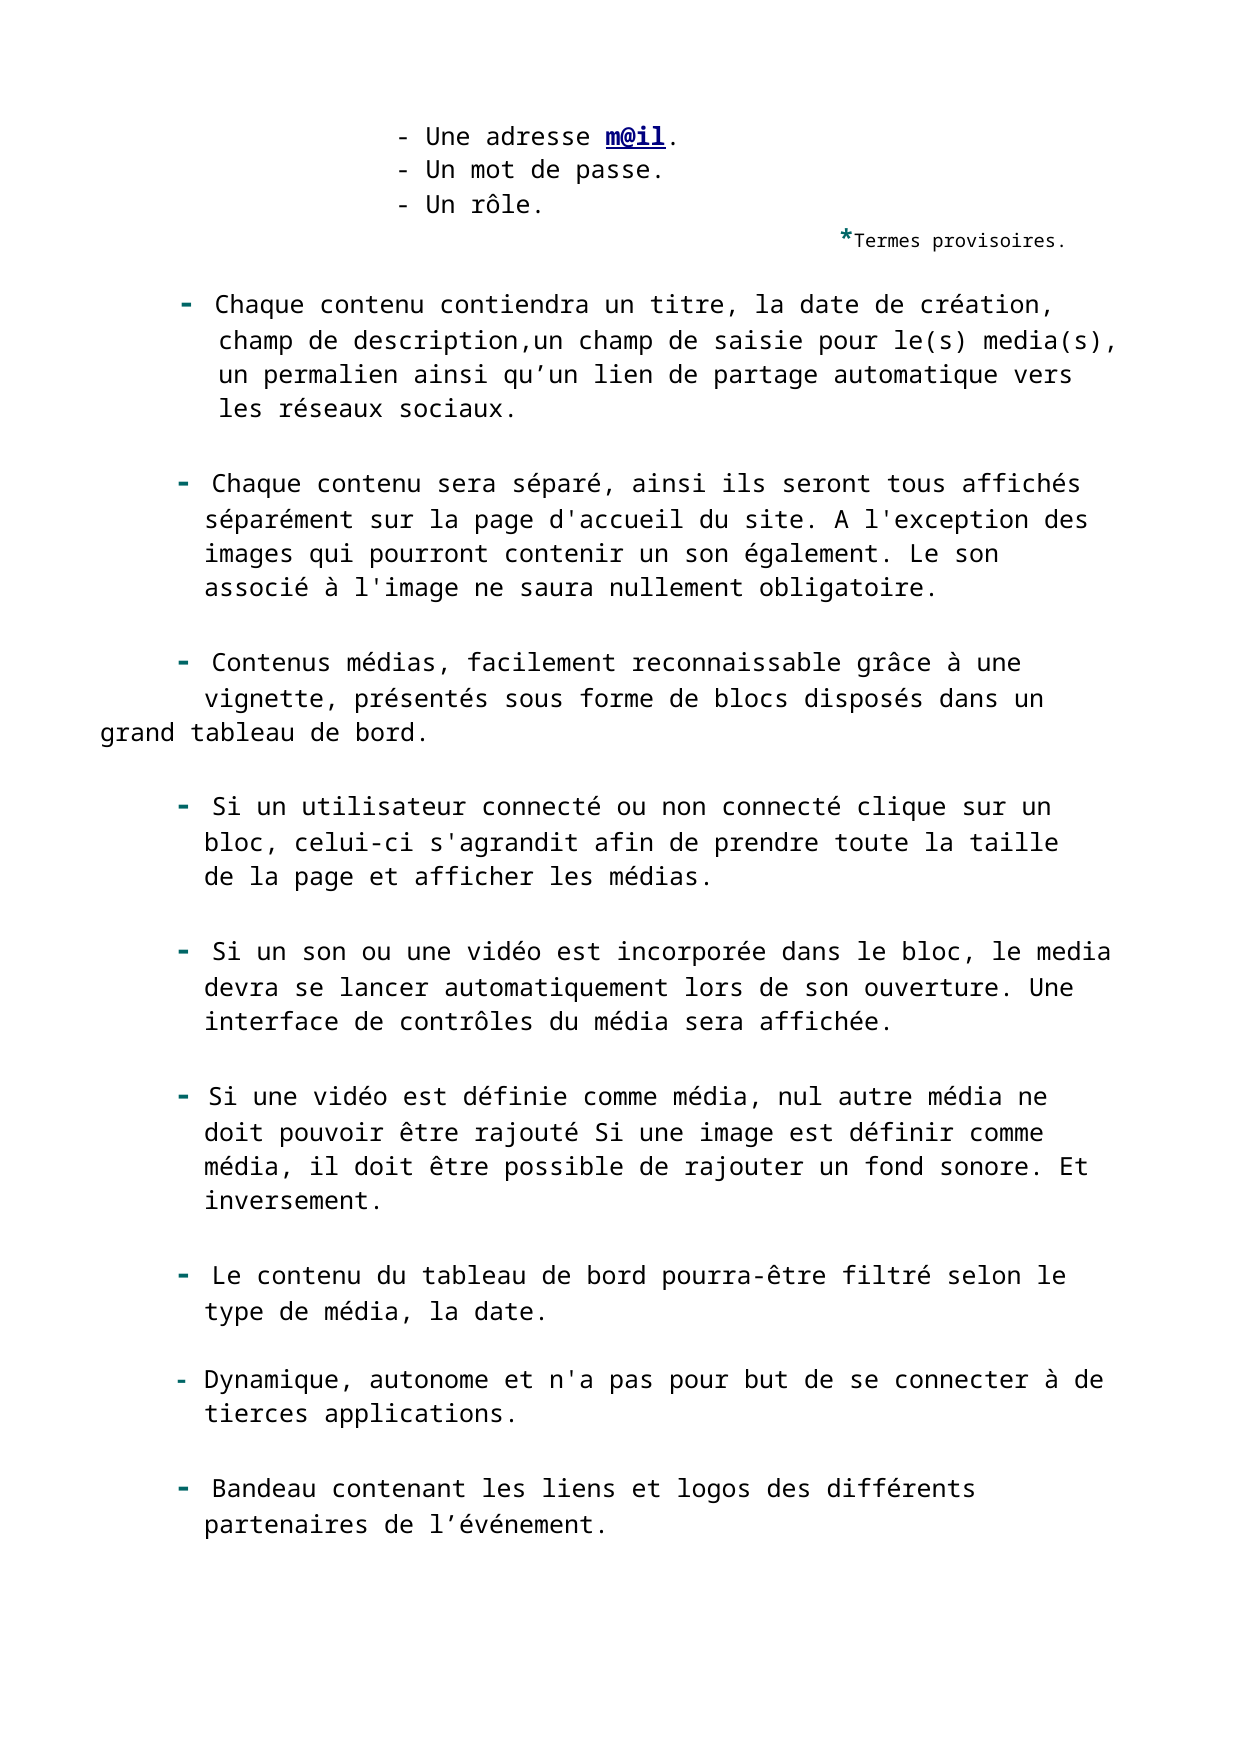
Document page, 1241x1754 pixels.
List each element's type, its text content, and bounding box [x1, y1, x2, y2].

text - Chaque contenu contiendra un titre, la date de création, champ de description,un champ de saisie pour le(s) media(s), un permalien ainsi qu’un lien de partage automatique vers les réseaux sociaux. [177, 280, 1123, 425]
text *Termes provisoires. [100, 220, 1123, 254]
text - Dynamique, autonome et n'a pas pour but de se connecter à de tierces applications. [100, 1362, 1123, 1430]
text - Chaque contenu sera séparé, ainsi ils seront tous affichés séparément sur la page d'accueil du site. A l'exception des images qui pourront contenir un son également. Le son associé à l'image ne saura nullement obligatoire. [100, 459, 1123, 603]
text - Un rôle. [100, 186, 1123, 220]
text - Si un son ou une vidéo est incorporée dans le bloc, le media devra se lancer automatiquement lors de son ouverture. Une interface de contrôles du média sera affichée. [100, 927, 1123, 1038]
text - Une adresse m@il. [100, 118, 1123, 152]
text - Bandeau contenant les liens et logos des différents partenaires de l’événement. [100, 1464, 1123, 1540]
text - Si un utilisateur connecté ou non connecté clique sur un bloc, celui-ci s'agrandit afin de prendre toute la taille de la page et afficher les médias. [100, 782, 1123, 893]
text - Un mot de passe. [100, 152, 1123, 186]
text - Le contenu du tableau de bord pourra-être filtré selon le type de média, la date. [100, 1251, 1123, 1327]
text - Si une vidéo est définie comme média, nul autre média ne doit pouvoir être rajouté Si une image est définir comme média, il doit être possible de rajouter un fond sonore. Et inversement. [100, 1072, 1123, 1217]
text - Contenus médias, facilement reconnaissable grâce à une vignette, présentés sous forme de blocs disposés dans un grand tableau de bord. [100, 638, 1123, 748]
